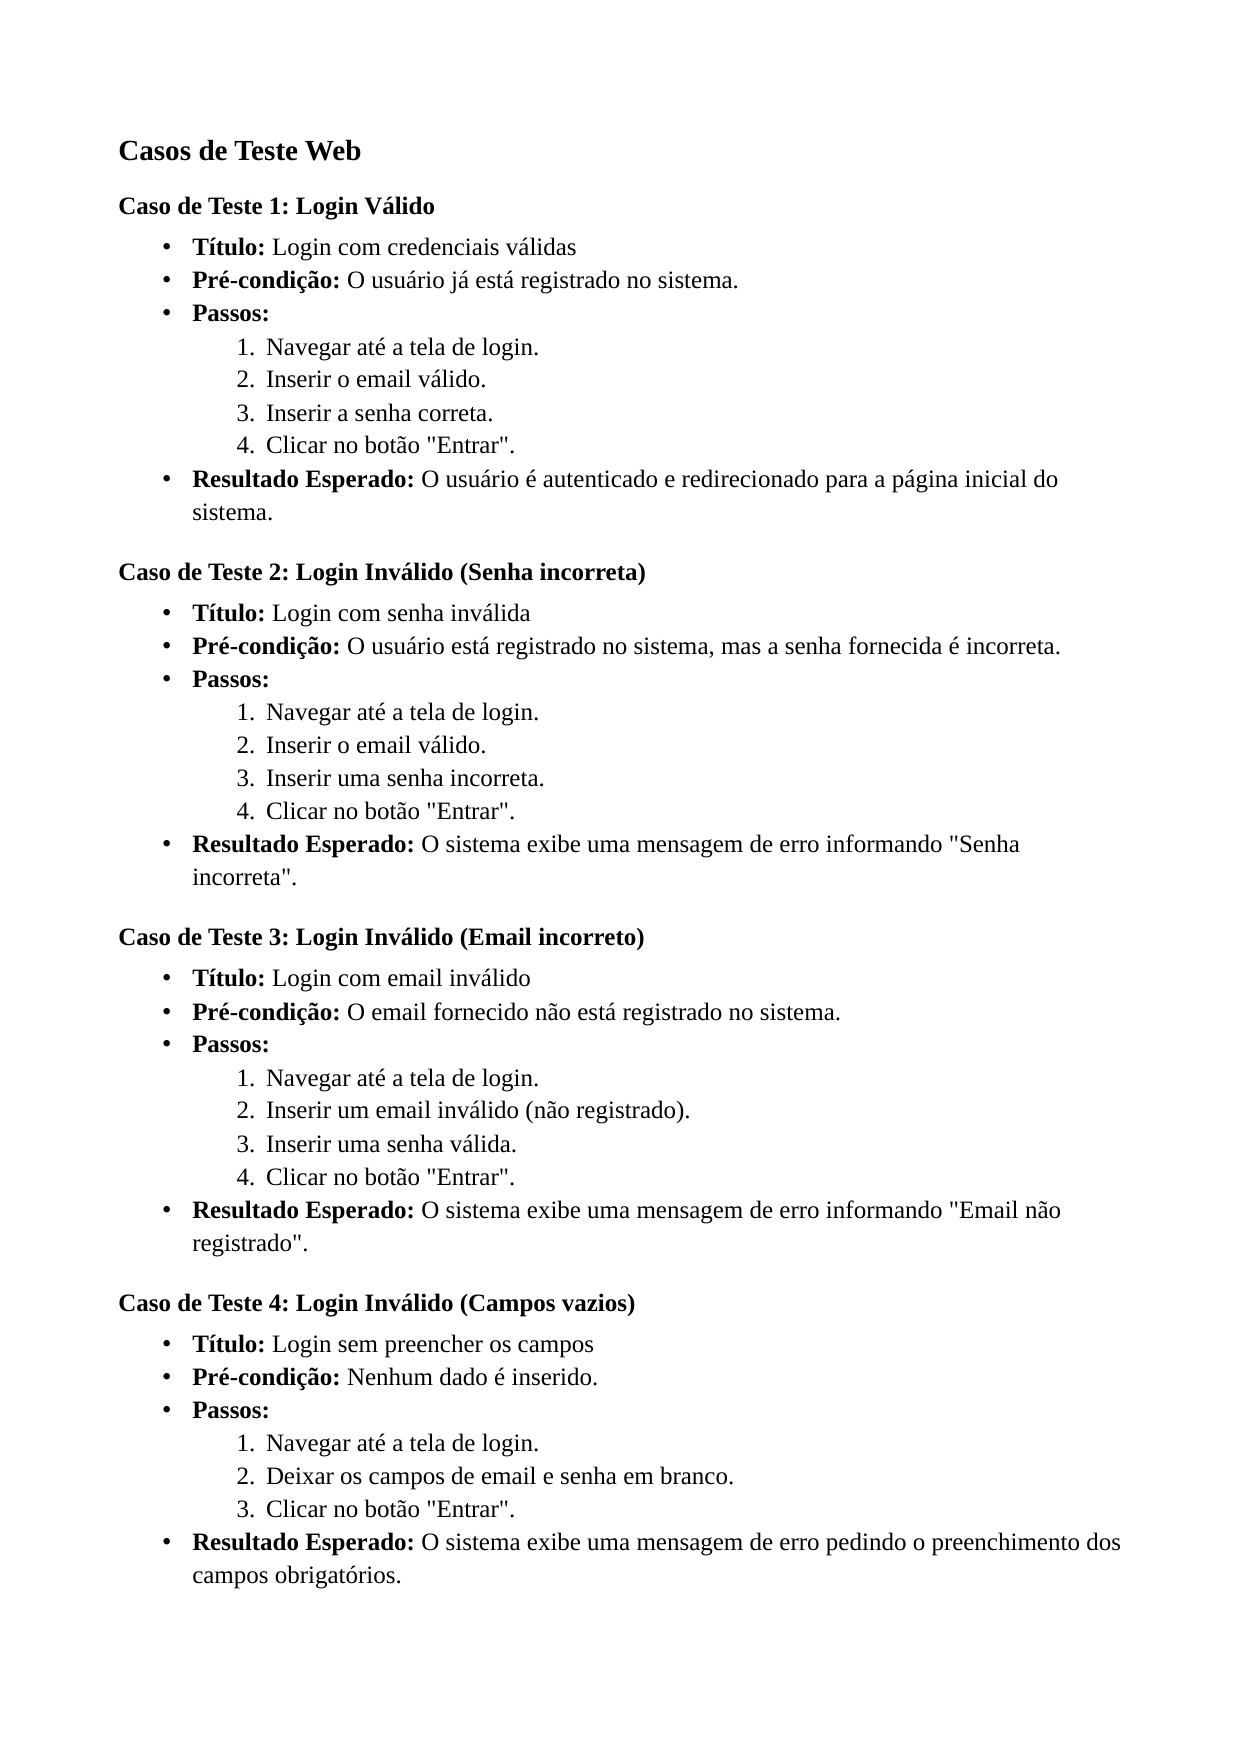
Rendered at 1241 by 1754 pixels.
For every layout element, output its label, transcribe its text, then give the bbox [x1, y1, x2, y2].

list Resultado Esperado: O sistema exibe uma mensagem de erro informando "Senha incorreta". [162, 829, 1122, 891]
list Passos: [162, 664, 1122, 693]
list Pré-condição: O usuário está registrado no sistema, mas a senha fornecida é incorreta. [162, 631, 1122, 660]
list Clicar no botão "Entrar". [236, 431, 1122, 459]
list Pré-condição: Nenhum dado é inserido. [162, 1362, 1122, 1391]
list Pré-condição: O usuário já está registrado no sistema. [162, 266, 1122, 294]
list Título: Login com email inválido [162, 963, 1122, 992]
subtitle Caso de Teste 3: Login Inválido (Email incorreto) [118, 922, 1122, 951]
list Resultado Esperado: O sistema exibe uma mensagem de erro pedindo o preenchimento dos campos obrigatórios. [162, 1527, 1122, 1589]
list Passos: [162, 1395, 1122, 1424]
list Inserir um email inválido (não registrado). [236, 1096, 1122, 1124]
list Passos: [162, 1029, 1122, 1058]
subtitle Caso de Teste 1: Login Válido [118, 191, 1122, 220]
list Navegar até a tela de login. [236, 1428, 1122, 1457]
list Título: Login sem preencher os campos [162, 1329, 1122, 1358]
list Clicar no botão "Entrar". [236, 1162, 1122, 1190]
list Resultado Esperado: O usuário é autenticado e redirecionado para a página inicial do sistema. [162, 464, 1122, 525]
list Título: Login com senha inválida [162, 598, 1122, 627]
list Inserir uma senha incorreta. [236, 763, 1122, 792]
list Inserir o email válido. [236, 364, 1122, 393]
subtitle Caso de Teste 4: Login Inválido (Campos vazios) [118, 1288, 1122, 1317]
list Pré-condição: O email fornecido não está registrado no sistema. [162, 997, 1122, 1025]
list Inserir a senha correta. [236, 398, 1122, 426]
list Navegar até a tela de login. [236, 697, 1122, 726]
subtitle Caso de Teste 2: Login Inválido (Senha incorreta) [118, 557, 1122, 586]
list Inserir uma senha válida. [236, 1129, 1122, 1157]
list Clicar no botão "Entrar". [236, 796, 1122, 825]
list Deixar os campos de email e senha em branco. [236, 1461, 1122, 1490]
list Inserir o email válido. [236, 730, 1122, 759]
list Clicar no botão "Entrar". [236, 1494, 1122, 1523]
list Passos: [162, 298, 1122, 327]
list Resultado Esperado: O sistema exibe uma mensagem de erro informando "Email não registrado". [162, 1195, 1122, 1256]
list Título: Login com credenciais válidas [162, 232, 1122, 261]
list Navegar até a tela de login. [236, 1063, 1122, 1091]
list Navegar até a tela de login. [236, 332, 1122, 360]
subtitle Casos de Teste Web [118, 133, 1122, 166]
